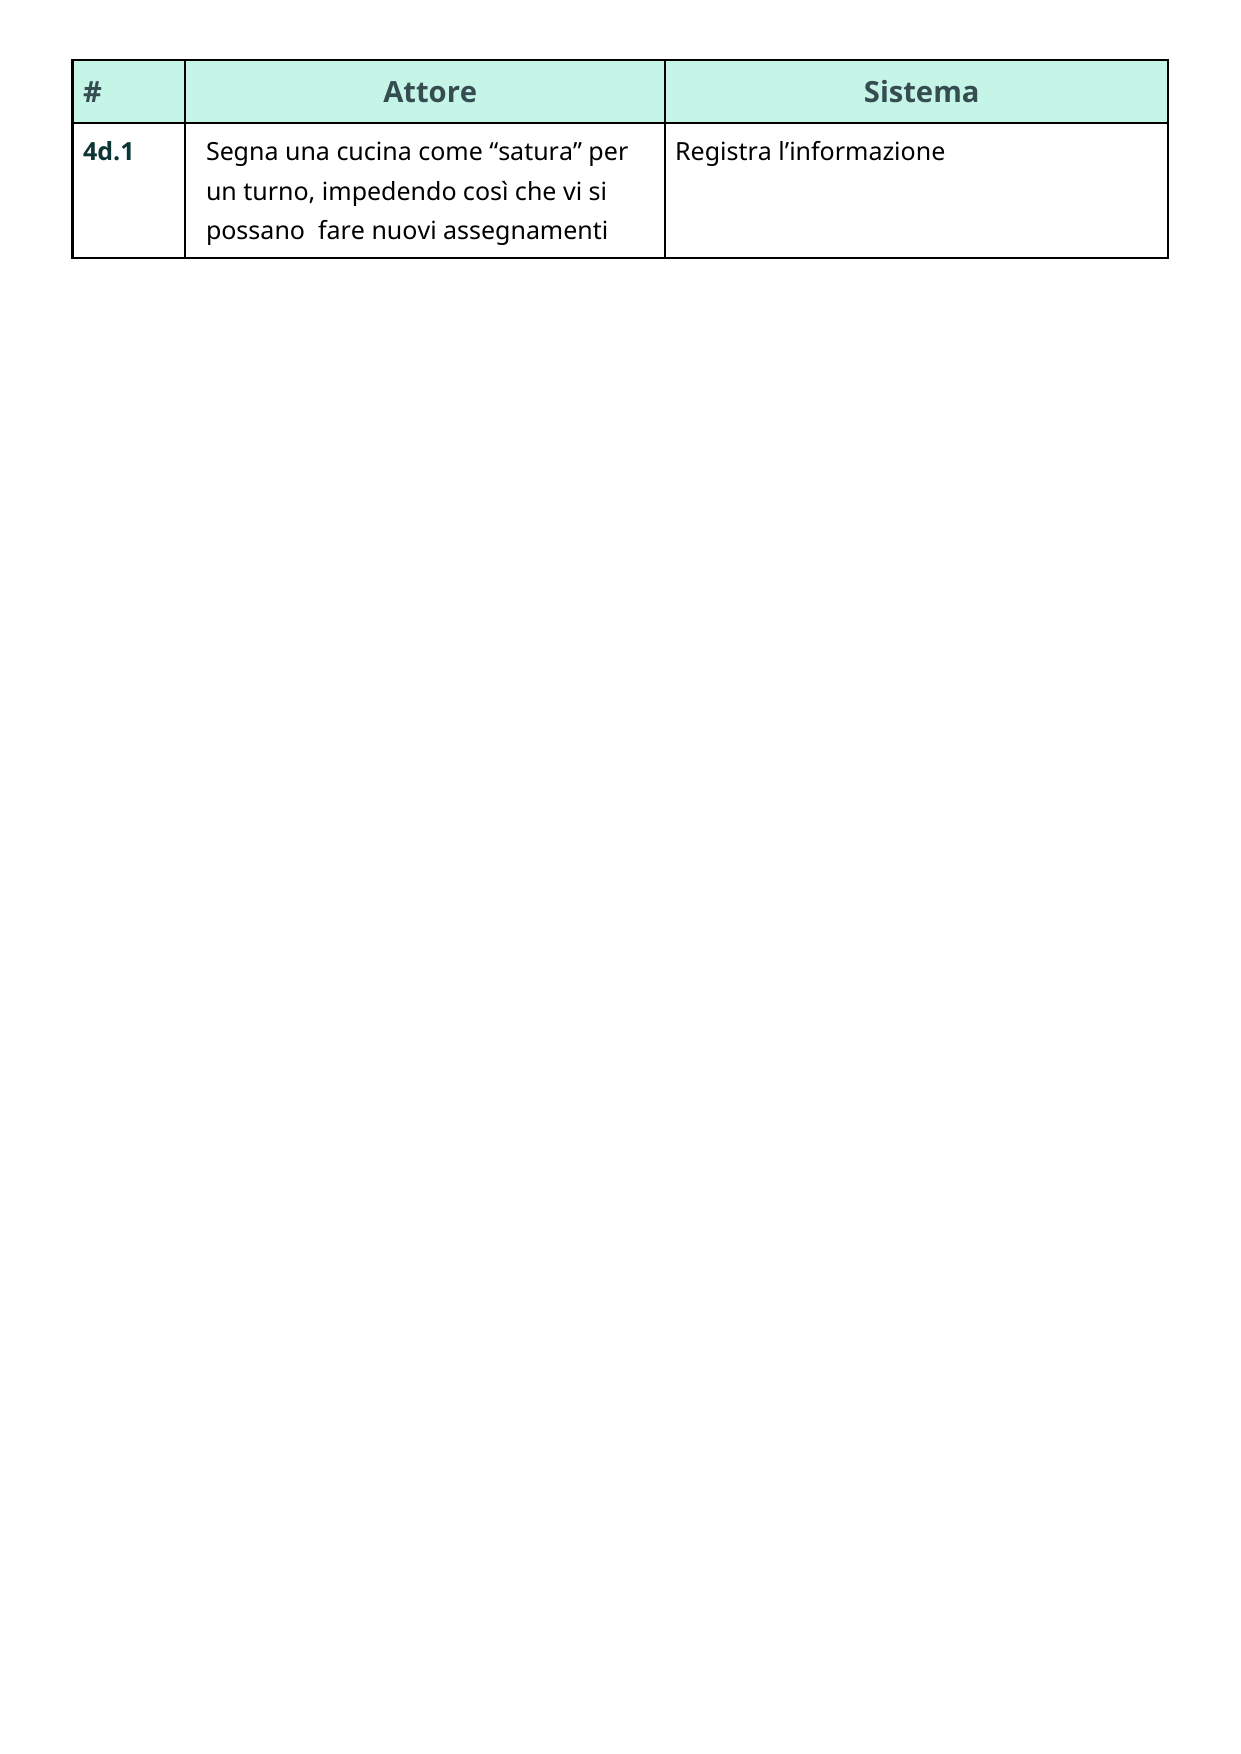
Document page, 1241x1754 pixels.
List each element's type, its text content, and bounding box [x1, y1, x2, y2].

table_header Attore [186, 61, 664, 122]
table_cell Segna una cucina come “satura” per un turno, impedendo così che vi si possano fare nuovi assegnamenti [186, 124, 664, 257]
table_header Sistema [666, 61, 1167, 122]
table_header # [74, 61, 184, 122]
table_cell Registra l’informazione [666, 124, 1167, 257]
table_cell 4d.1 [74, 124, 184, 257]
